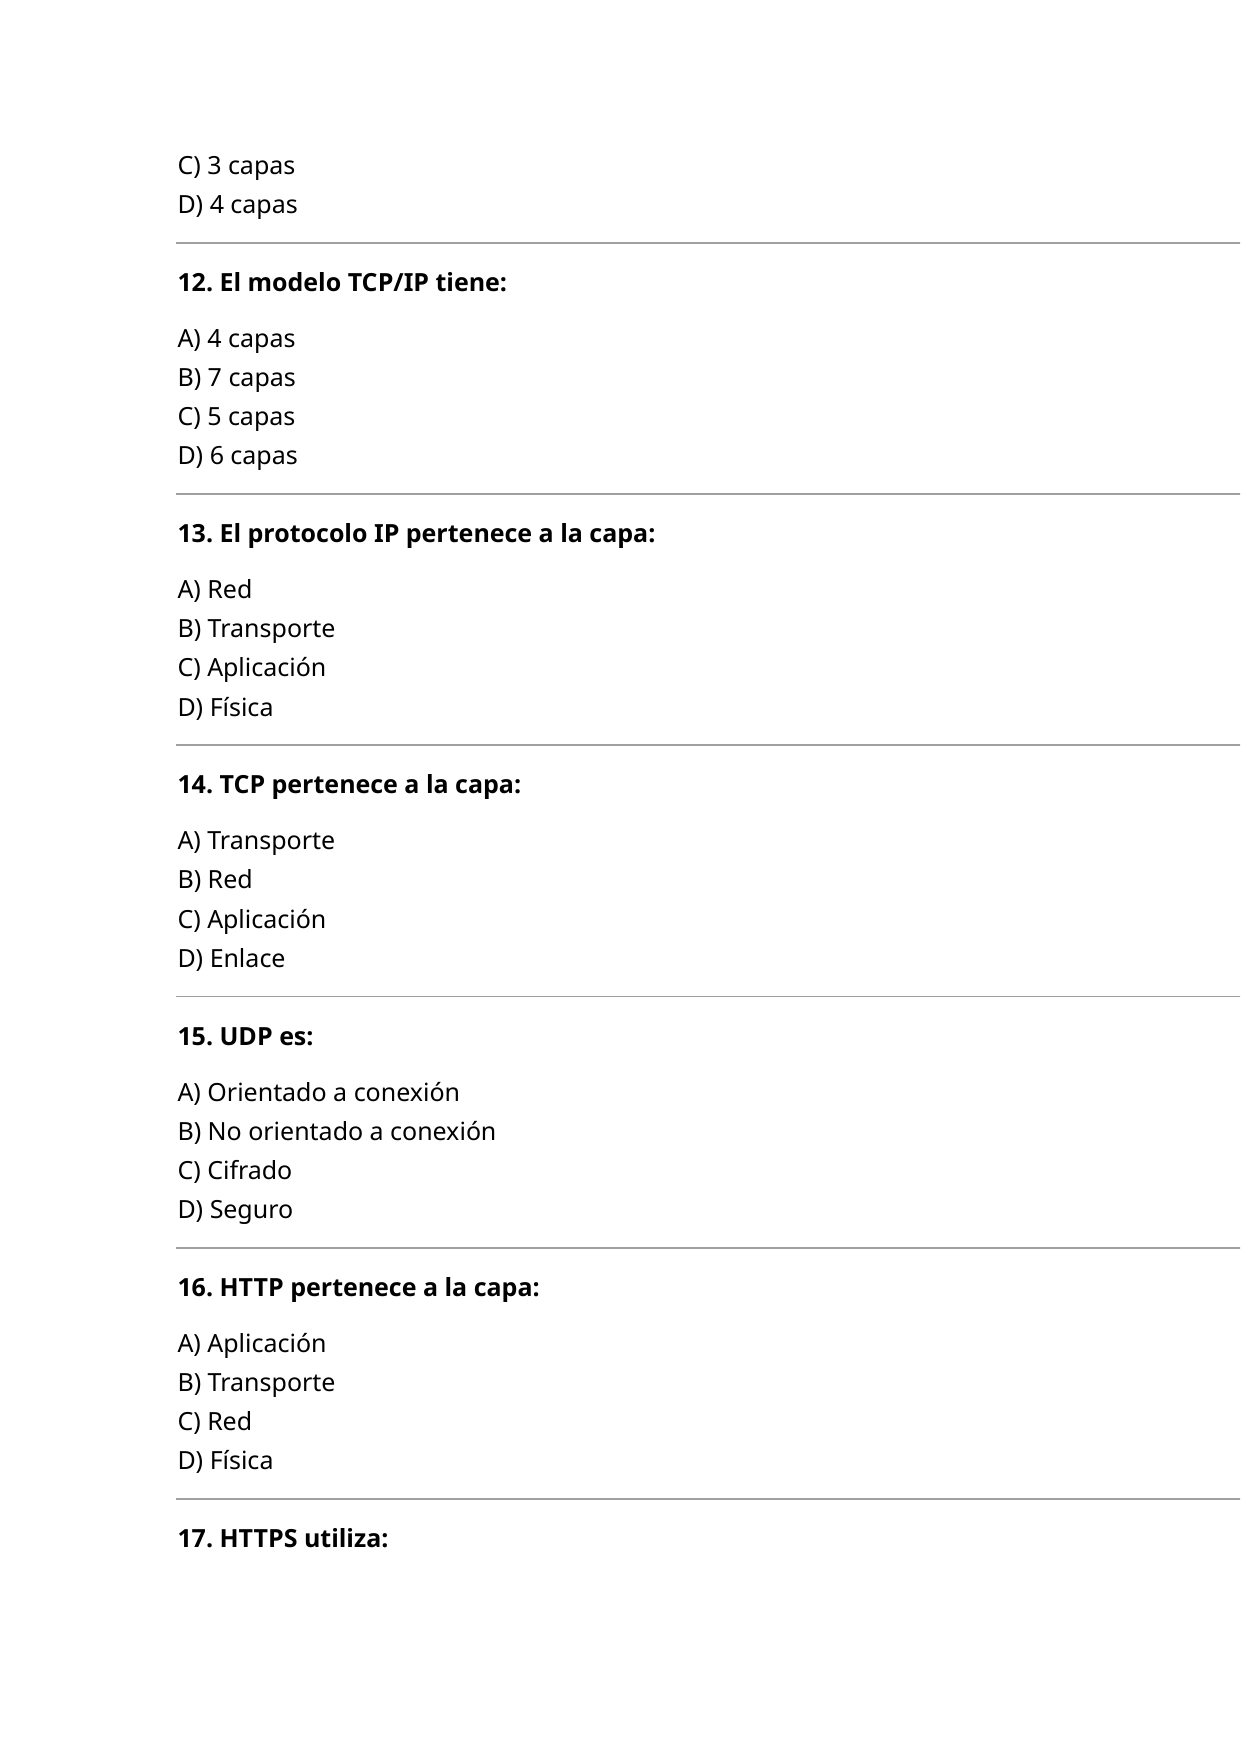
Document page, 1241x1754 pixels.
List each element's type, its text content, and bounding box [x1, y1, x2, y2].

text 17. HTTPS utiliza: [177, 1521, 1063, 1555]
text 16. HTTP pertenece a la capa: [177, 1270, 1063, 1304]
text 15. UDP es: [177, 1018, 1063, 1052]
text A) Orientado a conexión B) No orientado a conexión C) Cifrado D) Seguro [177, 1074, 1063, 1226]
text C) 3 capas D) 4 capas [177, 148, 1063, 221]
text A) Aplicación B) Transporte C) Red D) Física [177, 1326, 1063, 1477]
text 13. El protocolo IP pertenece a la capa: [177, 516, 1063, 550]
text A) 4 capas B) 7 capas C) 5 capas D) 6 capas [177, 321, 1063, 472]
text A) Red B) Transporte C) Aplicación D) Física [177, 572, 1063, 723]
text 14. TCP pertenece a la capa: [177, 767, 1063, 801]
text A) Transporte B) Red C) Aplicación D) Enlace [177, 823, 1063, 974]
text 12. El modelo TCP/IP tiene: [177, 265, 1063, 299]
